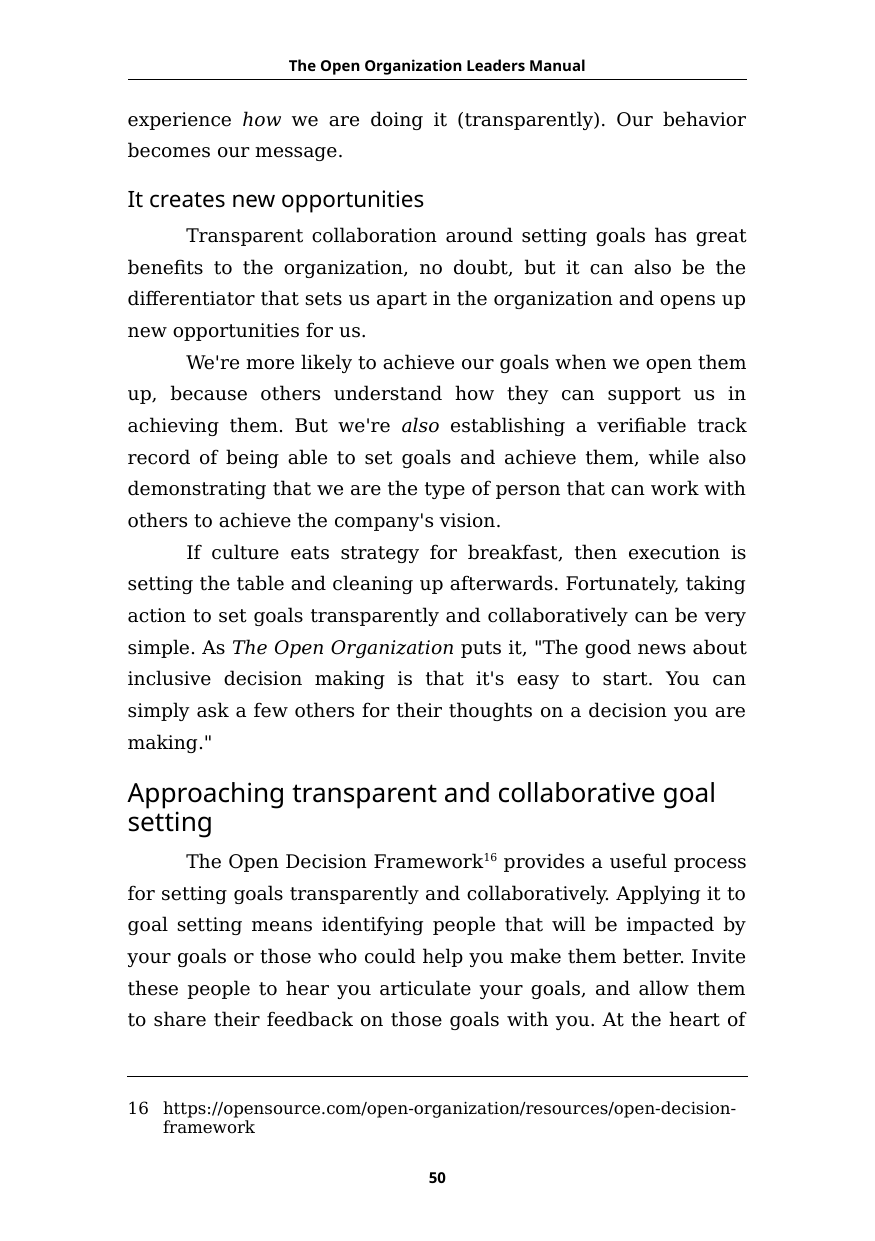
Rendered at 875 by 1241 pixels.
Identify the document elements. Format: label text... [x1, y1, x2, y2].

text The Open Decision Framework provides a useful process for setting goals transparently and collaboratively. Applying it to goal setting means identifying people that will be impacted by your goals or those who could help you make them better. Invite these people to hear you articulate your goals, and allow them to share their feedback on those goals with you. At the heart of [127, 851, 747, 1031]
text Transparent collaboration around setting goals has great benefits to the organization, no doubt, but it can also be the differentiator that sets us apart in the organization and opens up new opportunities for us. [127, 225, 747, 342]
subtitle It creates new opportunities [127, 187, 747, 213]
text https://opensource.com/open-organization/resources/open-decision-framework [127, 1099, 747, 1138]
text experience how we are doing it (transparently). Our behavior becomes our message. [127, 109, 747, 162]
text We're more likely to achieve our goals when we open them up, because others understand how they can support us in achieving them. But we're also establishing a verifiable track record of being able to set goals and achieve them, while also demonstrating that we are the type of person that can work with others to achieve the company's vision. [127, 352, 747, 532]
subtitle Approaching transparent and collaborative goal setting [127, 778, 747, 839]
text If culture eats strategy for breakfast, then execution is setting the table and cleaning up afterwards. Fortunately, taking action to set goals transparently and collaboratively can be very simple. As The Open Organization puts it, "The good news about inclusive decision making is that it's easy to start. You can simply ask a few others for their thoughts on a decision you are making." [127, 542, 747, 753]
